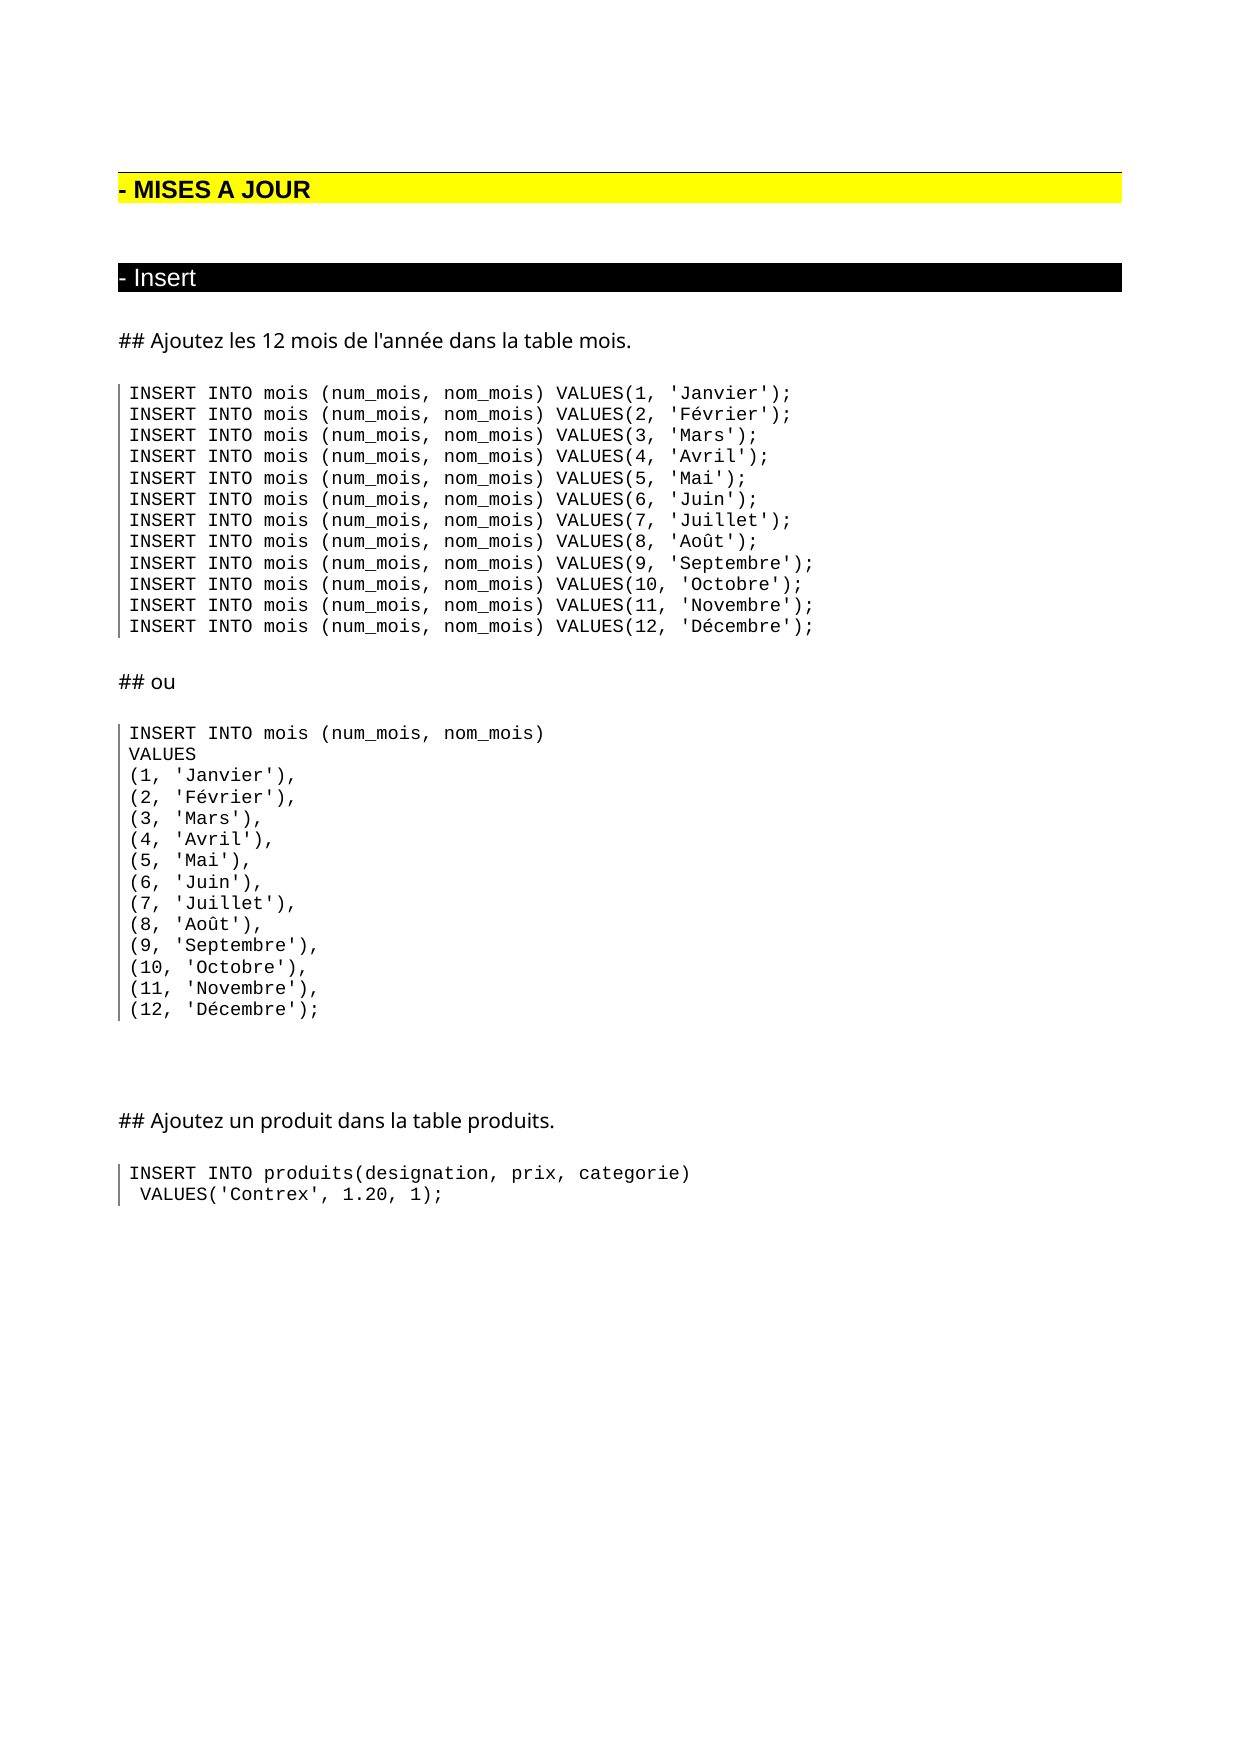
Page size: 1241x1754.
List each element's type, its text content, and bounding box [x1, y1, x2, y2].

text INSERT INTO mois (num_mois, nom_mois) VALUES(6, 'Juin'); [120, 490, 1122, 511]
text (1, 'Janvier'), [120, 766, 1122, 787]
text (7, 'Juillet'), [120, 894, 1122, 915]
text INSERT INTO mois (num_mois, nom_mois) VALUES(3, 'Mars'); [120, 426, 1122, 447]
text INSERT INTO mois (num_mois, nom_mois) VALUES(12, 'Décembre'); [120, 617, 1122, 638]
text INSERT INTO mois (num_mois, nom_mois) VALUES(1, 'Janvier'); [118, 383, 1122, 405]
text (8, 'Août'), [120, 915, 1122, 936]
text VALUES [120, 745, 1122, 766]
text INSERT INTO mois (num_mois, nom_mois) VALUES(2, 'Février'); [120, 405, 1122, 426]
text INSERT INTO mois (num_mois, nom_mois) [120, 724, 1122, 745]
subtitle - Insert [118, 263, 1122, 292]
text (4, 'Avril'), [120, 830, 1122, 851]
text (11, 'Novembre'), [120, 979, 1122, 1000]
text (5, 'Mai'), [120, 851, 1122, 872]
text (10, 'Octobre'), [120, 957, 1122, 979]
text ## Ajoutez un produit dans la table produits. [118, 1107, 1122, 1135]
text INSERT INTO mois (num_mois, nom_mois) VALUES(10, 'Octobre'); [120, 575, 1122, 596]
text (3, 'Mars'), [120, 809, 1122, 830]
text INSERT INTO mois (num_mois, nom_mois) VALUES(8, 'Août'); [120, 532, 1122, 553]
text INSERT INTO mois (num_mois, nom_mois) VALUES(5, 'Mai'); [120, 468, 1122, 490]
text (6, 'Juin'), [120, 872, 1122, 894]
text ## Ajoutez les 12 mois de l'année dans la table mois. [118, 327, 1122, 355]
text ## ou [118, 667, 1122, 695]
text (2, 'Février'), [120, 787, 1122, 809]
text INSERT INTO mois (num_mois, nom_mois) VALUES(9, 'Septembre'); [120, 553, 1122, 575]
text INSERT INTO mois (num_mois, nom_mois) VALUES(7, 'Juillet'); [120, 511, 1122, 532]
text INSERT INTO produits(designation, prix, categorie) [118, 1163, 1122, 1185]
text (9, 'Septembre'), [120, 936, 1122, 957]
text VALUES('Contrex', 1.20, 1); [120, 1185, 1122, 1206]
text (12, 'Décembre'); [120, 1000, 1122, 1021]
text INSERT INTO mois (num_mois, nom_mois) VALUES(11, 'Novembre'); [120, 596, 1122, 617]
text INSERT INTO mois (num_mois, nom_mois) VALUES(4, 'Avril'); [120, 447, 1122, 468]
subtitle - MISES A JOUR [118, 173, 1122, 203]
